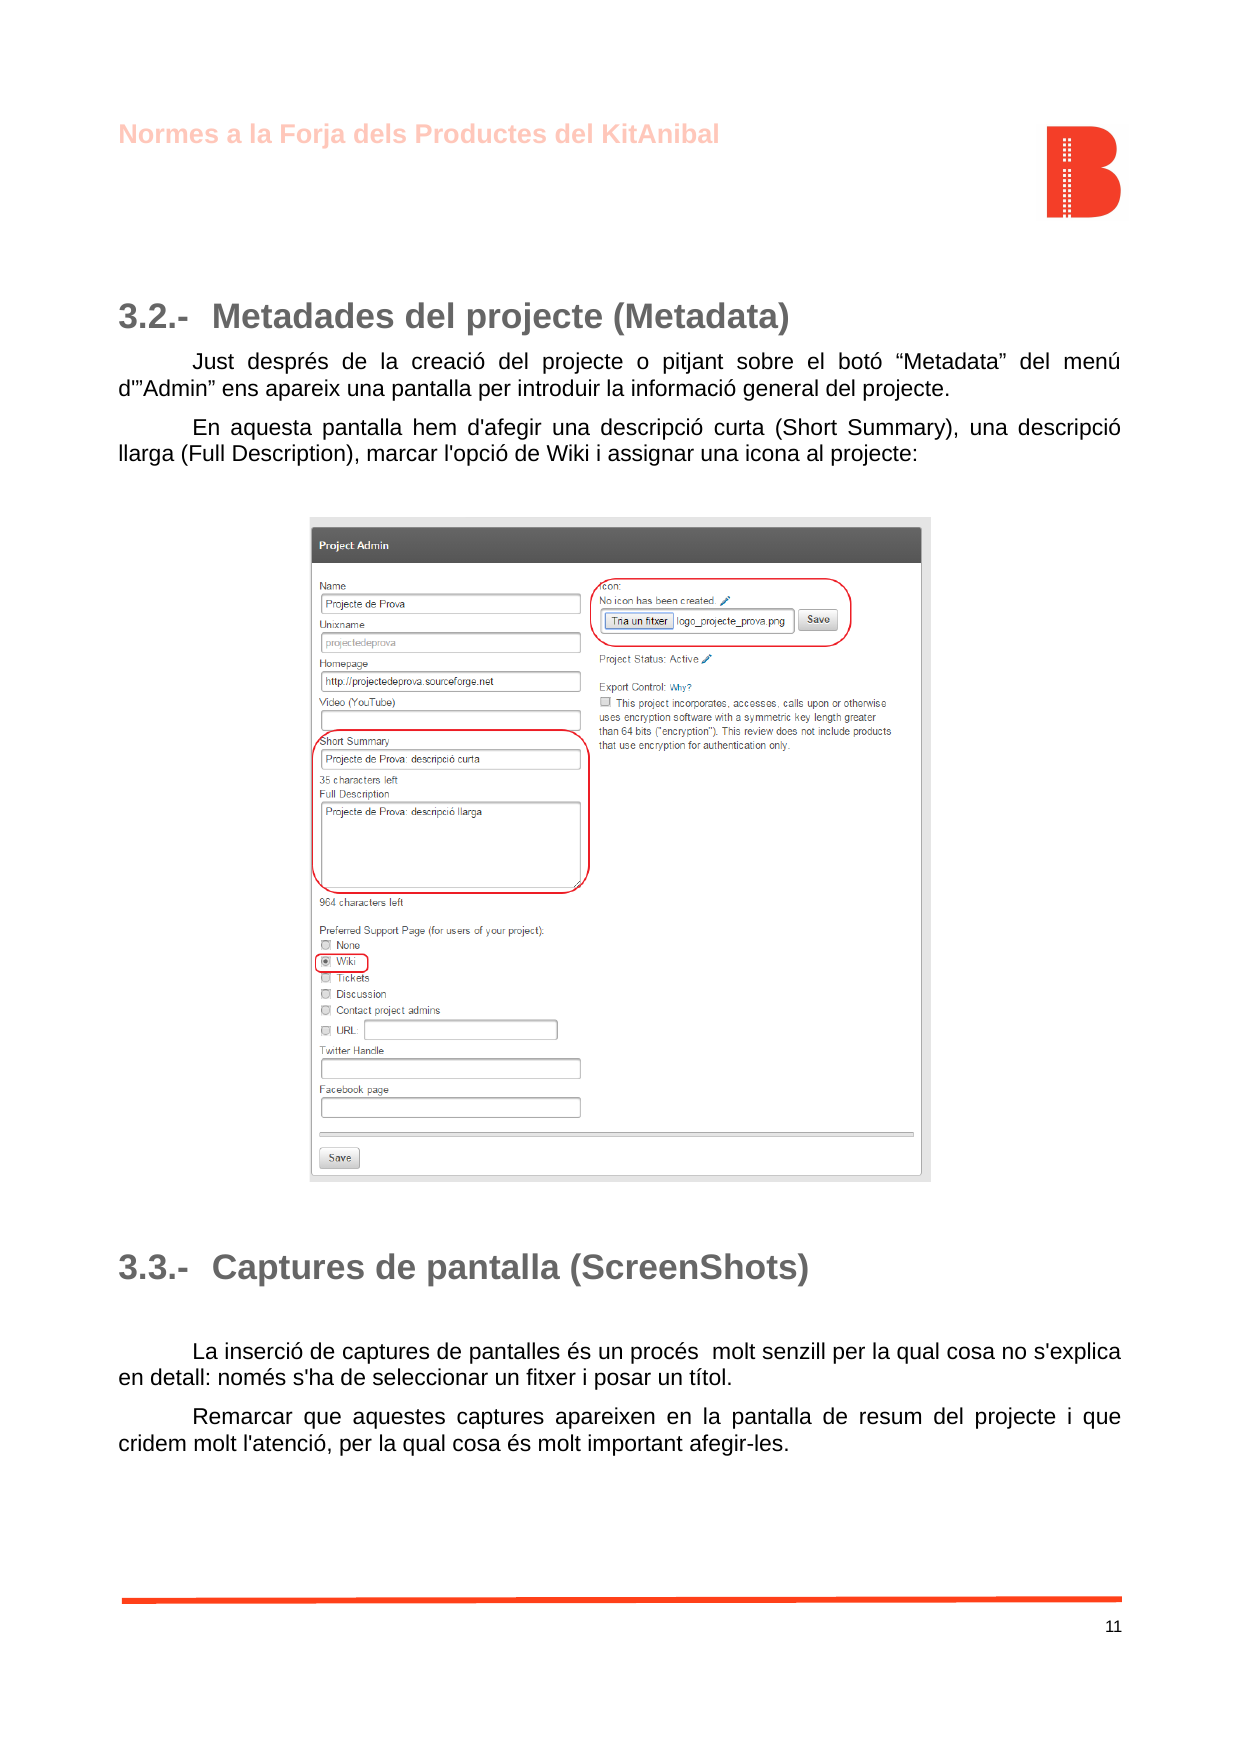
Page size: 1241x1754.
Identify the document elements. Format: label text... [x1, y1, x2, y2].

text La inserció de captures de pantalles és un procés molt senzill per la qual cosa no s'explica en detall: només s'ha de seleccionar un fitxer i posar un títol. [118, 1338, 1122, 1391]
text Just després de la creació del projecte o pitjant sobre el botó “Metadata” del menú d'”Admin” ens apareix una pantalla per introduir la informació general del projecte. [118, 348, 1122, 401]
text Remarcar que aquestes captures apareixen en la pantalla de resum del projecte i que cridem molt l'atenció, per la qual cosa és molt important afegir-les. [118, 1403, 1122, 1456]
text En aquesta pantalla hem d'afegir una descripció curta (Short Summary), una descripció llarga (Full Description), marcar l'opció de Wiki i assignar una icona al projecte: [118, 413, 1122, 466]
subtitle Metadades del projecte (Metadata) [118, 295, 1122, 336]
picture [309, 517, 931, 1182]
subtitle Captures de pantalla (ScreenShots) [118, 1246, 1122, 1287]
picture [1036, 124, 1130, 221]
